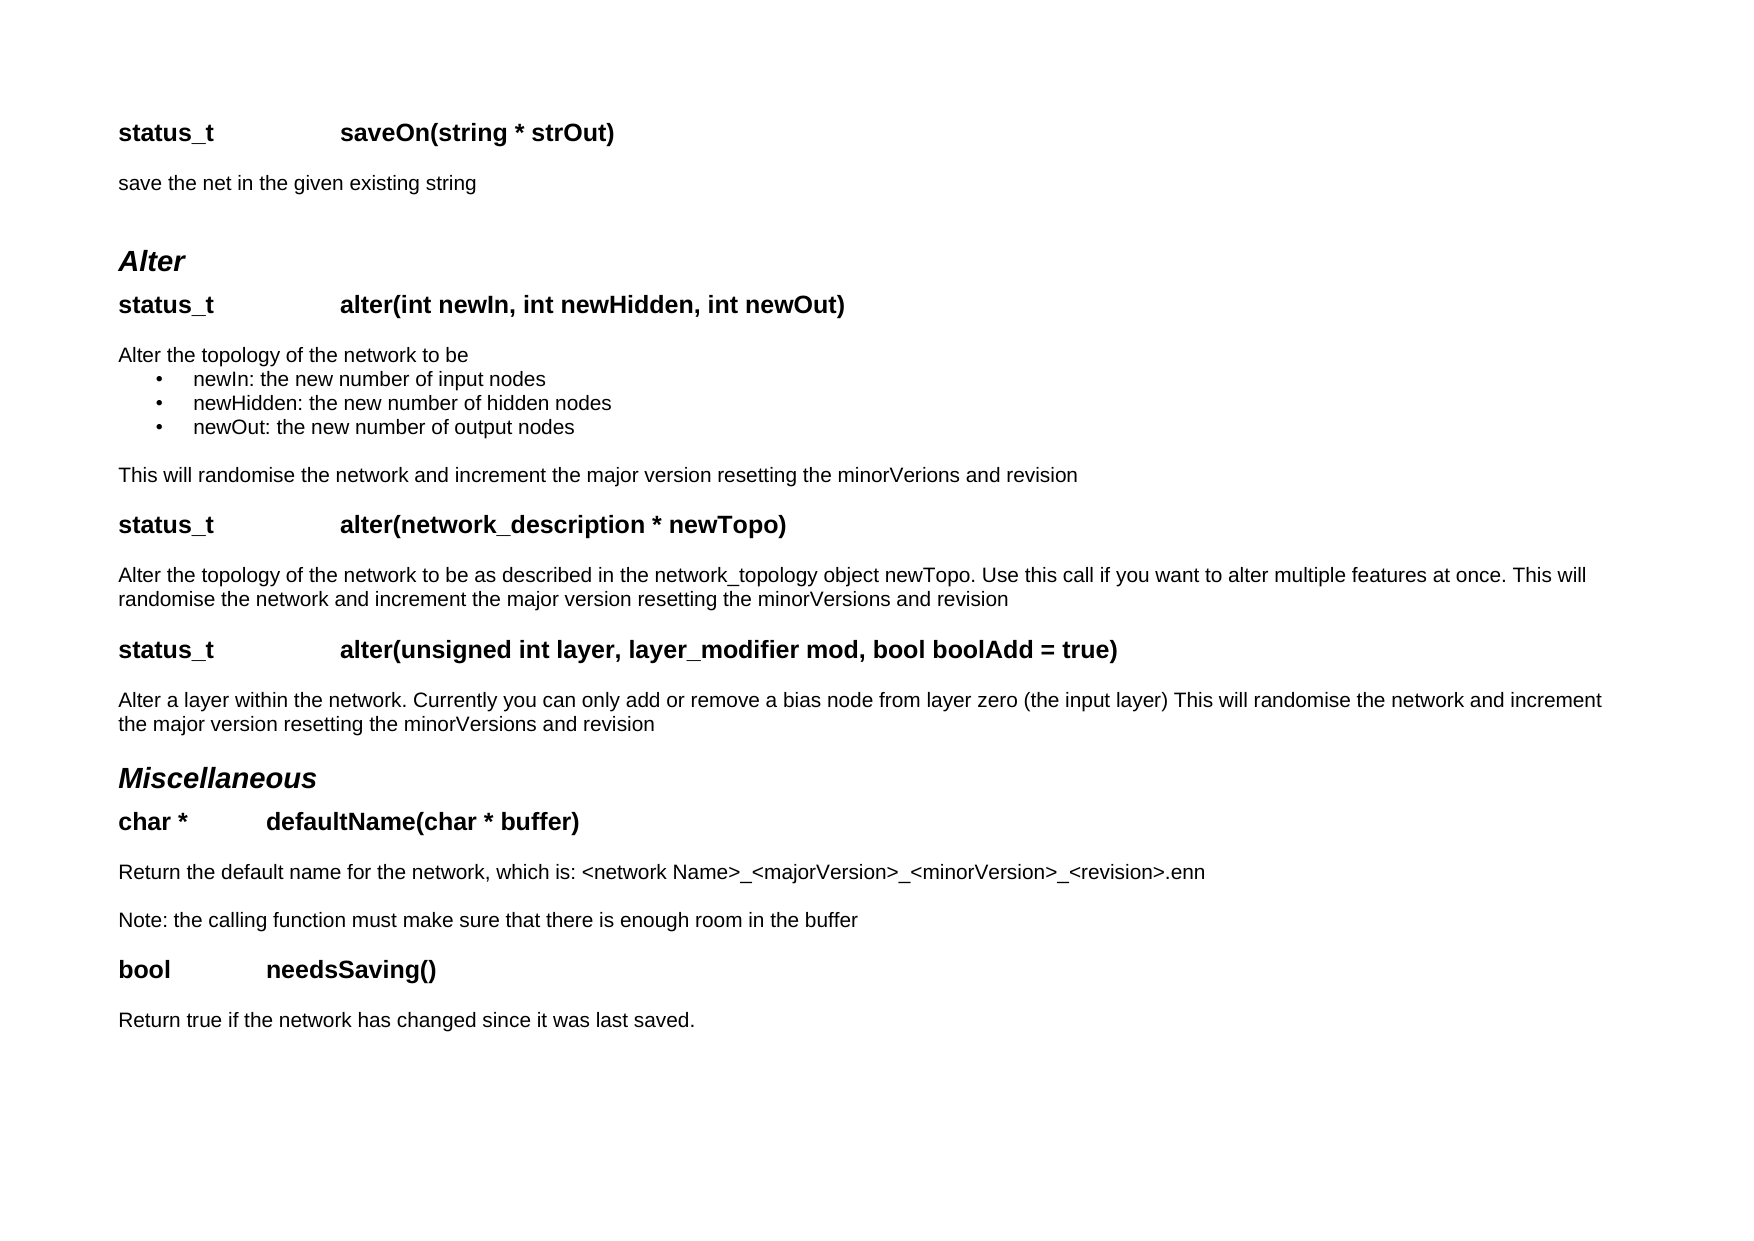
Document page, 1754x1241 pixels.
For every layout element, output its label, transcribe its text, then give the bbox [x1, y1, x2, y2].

text status_t saveOn(string * strOut) [118, 118, 1636, 147]
list newOut: the new number of output nodes [156, 414, 1636, 439]
text status_t alter(int newIn, int newHidden, int newOut) [118, 290, 1636, 318]
list newIn: the new number of input nodes [156, 366, 1636, 391]
text status_t alter(network_description * newTopo) [118, 511, 1636, 539]
text char * defaultName(char * buffer) [118, 807, 1636, 836]
subtitle Alter [118, 244, 1636, 277]
text Return true if the network has changed since it was last saved. [118, 1008, 1636, 1032]
text Alter the topology of the network to be as described in the network_topology object newTopo. Use this call if you want to alter multiple features at once. This will randomise the network and increment the major version resetting the minorVersions and revision [118, 563, 1636, 611]
text This will randomise the network and increment the major version resetting the minorVerions and revision [118, 463, 1636, 487]
text Note: the calling function must make sure that there is enough room in the buffer [118, 907, 1636, 931]
text Alter a layer within the network. Currently you can only add or remove a bias node from layer zero (the input layer) This will randomise the network and increment the major version resetting the minorVersions and revision [118, 688, 1636, 736]
text bool needsSaving() [118, 955, 1636, 984]
list newHidden: the new number of hidden nodes [156, 391, 1636, 414]
text status_t alter(unsigned int layer, layer_modifier mod, bool boolAdd = true) [118, 635, 1636, 664]
text Return the default name for the network, which is: <network Name>_<majorVersion>_<minorVersion>_<revision>.enn [118, 859, 1636, 883]
subtitle Miscellaneous [118, 761, 1636, 794]
text Alter the topology of the network to be [118, 342, 1636, 366]
text save the net in the given existing string [118, 171, 1636, 195]
